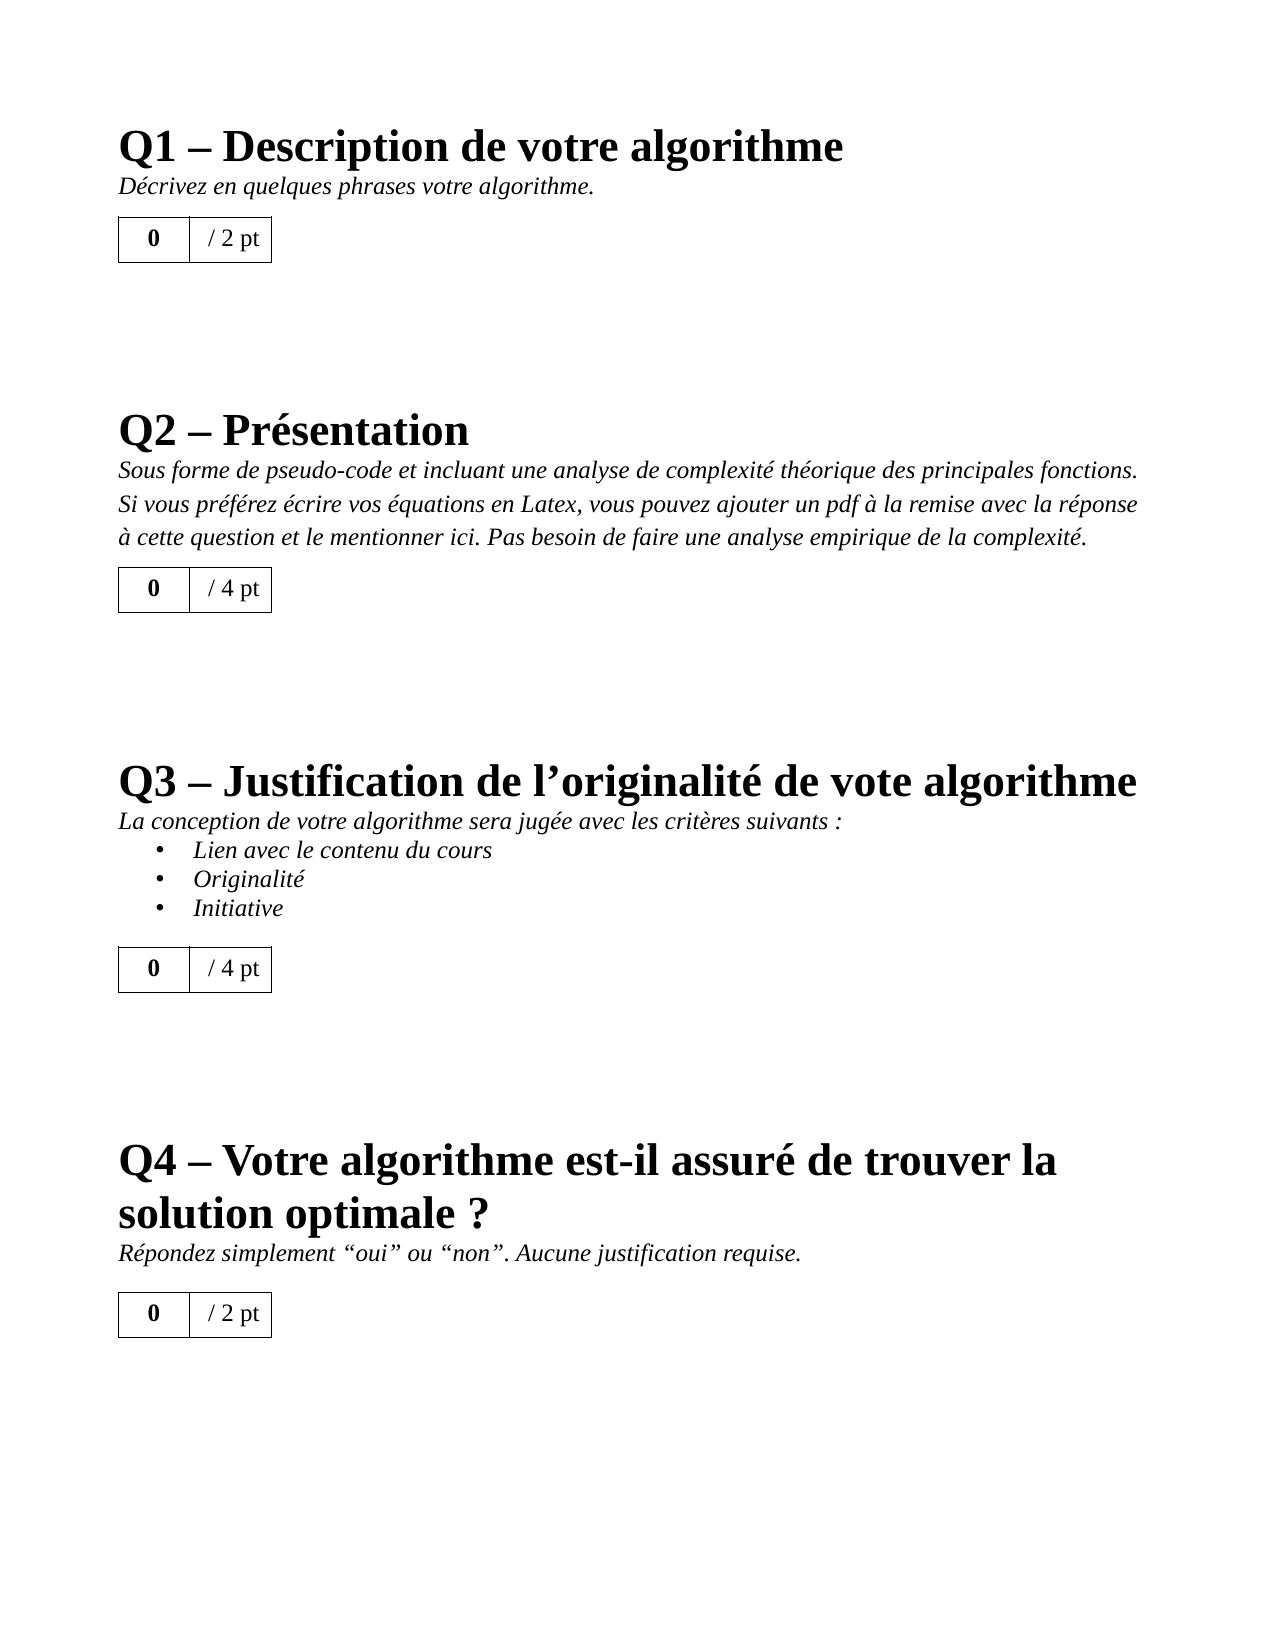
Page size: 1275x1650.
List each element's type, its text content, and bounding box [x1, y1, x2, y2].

table_header / 4 pt [190, 568, 271, 612]
list Originalité [156, 864, 1157, 893]
table_header / 2 pt [190, 218, 271, 261]
table_header / 2 pt [190, 1293, 271, 1337]
text Répondez simplement “oui” ou “non”. Aucune justification requise. [118, 1238, 1157, 1267]
subtitle Q3 – Justification de l’originalité de vote algorithme [118, 754, 1157, 806]
table_header 0 [119, 1293, 189, 1337]
table_header / 4 pt [190, 948, 271, 991]
subtitle Q1 – Description de votre algorithme [118, 118, 1157, 171]
subtitle Q4 – Votre algorithme est-il assuré de trouver la solution optimale ? [118, 1133, 1157, 1238]
list Initiative [156, 893, 1157, 921]
text Sous forme de pseudo-code et incluant une analyse de complexité théorique des principales fonctions. Si vous préférez écrire vos équations en Latex, vous pouvez ajouter un pdf à la remise avec la réponse à cette question et le mentionner ici. Pas besoin de faire une analyse empirique de la complexité. [118, 456, 1157, 550]
text La conception de votre algorithme sera jugée avec les critères suivants : [118, 806, 1157, 835]
subtitle Q2 – Présentation [118, 403, 1157, 456]
table_header 0 [119, 948, 189, 991]
table_header 0 [119, 218, 189, 261]
list Lien avec le contenu du cours [156, 835, 1157, 864]
text Décrivez en quelques phrases votre algorithme. [118, 171, 1157, 199]
table_header 0 [119, 568, 189, 612]
